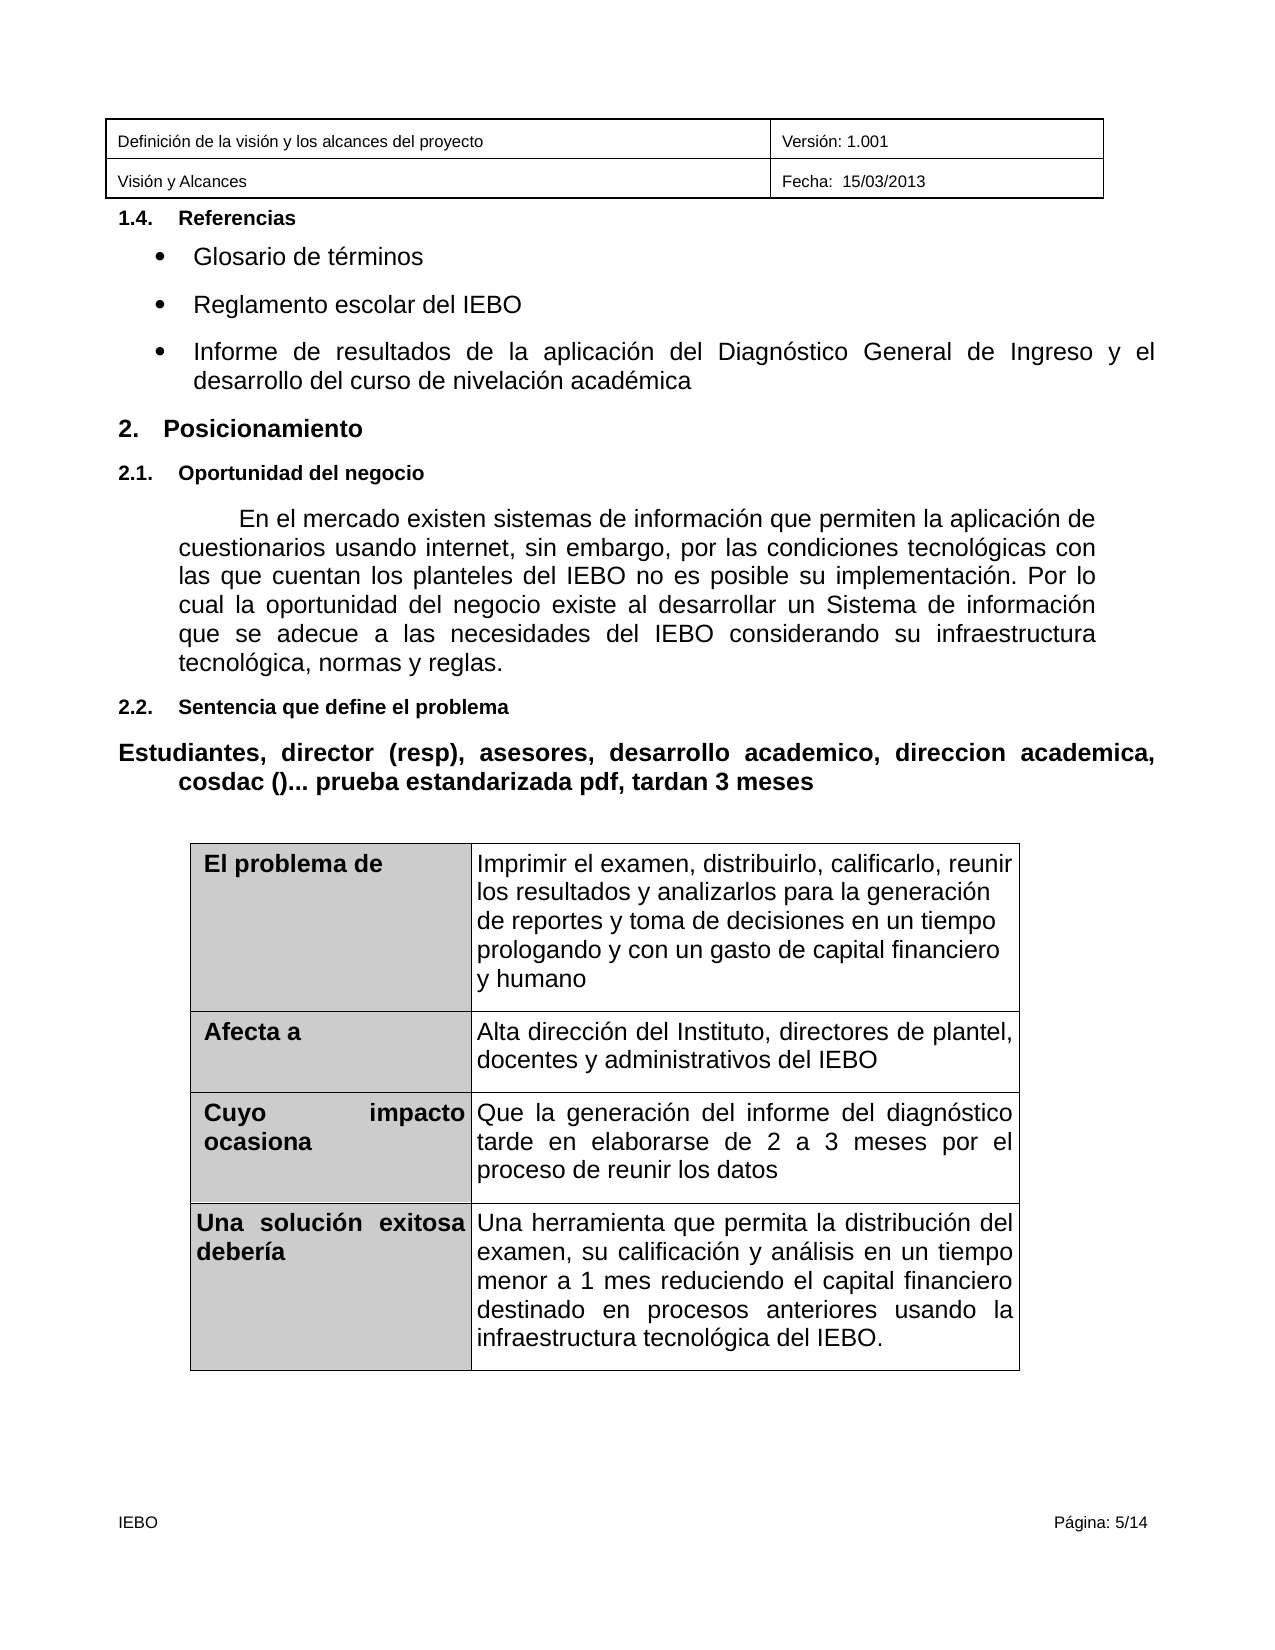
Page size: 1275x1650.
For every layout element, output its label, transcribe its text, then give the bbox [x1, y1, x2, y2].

list Informe de resultados de la aplicación del Diagnóstico General de Ingreso y el desarrollo del curso de nivelación académica [156, 337, 1157, 395]
table_cell Una solución exitosa debería [191, 1204, 471, 1370]
table_header Imprimir el examen, distribuirlo, calificarlo, reunir los resultados y analizarlos para la generación de reportes y toma de decisiones en un tiempo prologando y con un gasto de capital financiero y humano [472, 844, 1019, 1011]
table_cell Que la generación del informe del diagnóstico tarde en elaborarse de 2 a 3 meses por el proceso de reunir los datos [472, 1093, 1019, 1202]
table_cell Cuyo impacto ocasiona [191, 1093, 471, 1202]
table_cell Una herramienta que permita la distribución del examen, su calificación y análisis en un tiempo menor a 1 mes reduciendo el capital financiero destinado en procesos anteriores usando la infraestructura tecnológica del IEBO. [472, 1204, 1019, 1370]
text Estudiantes, director (resp), asesores, desarrollo academico, direccion academica, cosdac ()... prueba estandarizada pdf, tardan 3 meses [118, 738, 1157, 795]
subtitle Sentencia que define el problema [118, 695, 1157, 719]
list Reglamento escolar del IEBO [156, 290, 1157, 318]
text En el mercado existen sistemas de información que permiten la aplicación de cuestionarios usando internet, sin embargo, por las condiciones tecnológicas con las que cuentan los planteles del IEBO no es posible su implementación. Por lo cual la oportunidad del negocio existe al desarrollar un Sistema de información que se adecue a las necesidades del IEBO considerando su infraestructura tecnológica, normas y reglas. [178, 504, 1098, 676]
table_header El problema de [191, 844, 471, 1011]
list Glosario de términos [156, 242, 1157, 271]
subtitle Posicionamiento [118, 414, 1157, 442]
subtitle Oportunidad del negocio [118, 461, 1157, 485]
table_cell Afecta a [191, 1012, 471, 1092]
table_cell Alta dirección del Instituto, directores de plantel, docentes y administrativos del IEBO [472, 1012, 1019, 1092]
subtitle Referencias [118, 206, 1157, 229]
